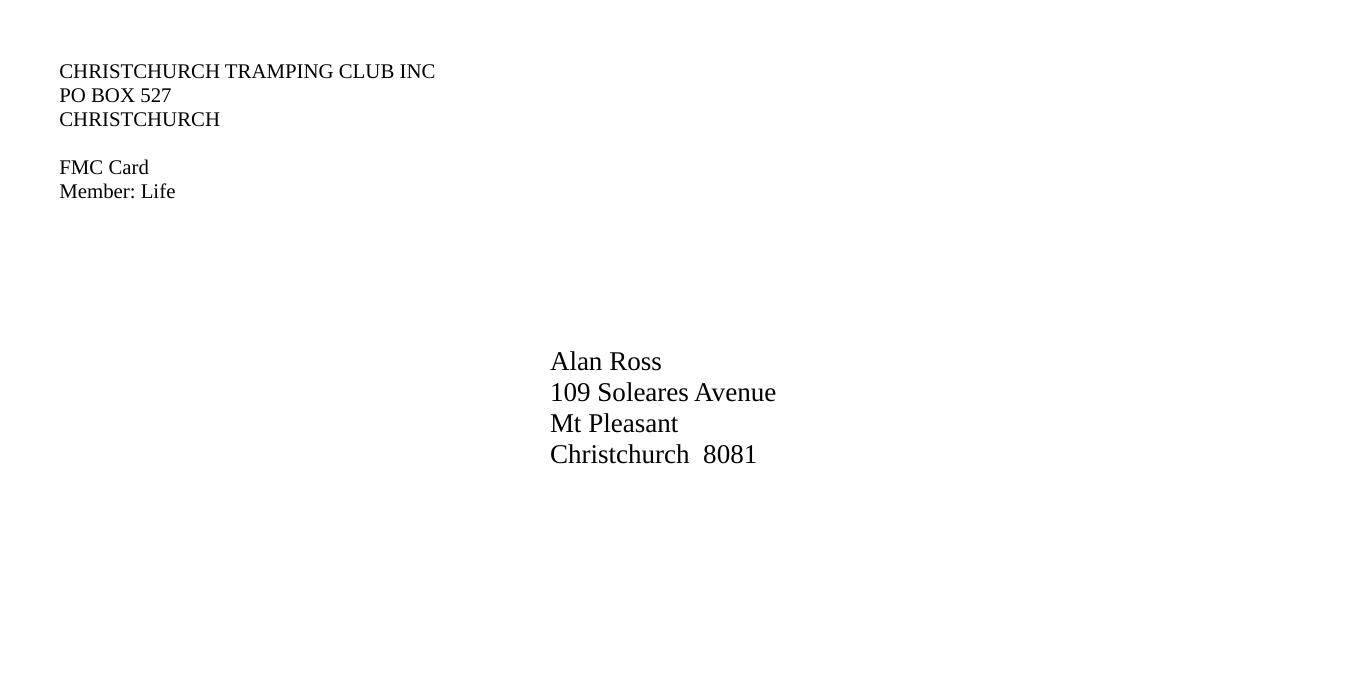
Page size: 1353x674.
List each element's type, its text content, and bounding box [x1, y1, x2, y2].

text CHRISTCHURCH TRAMPING CLUB INC [59, 59, 1293, 83]
text FMC Card [59, 155, 1293, 179]
text CHRISTCHURCH [59, 107, 1293, 131]
text Alan Ross [550, 345, 1293, 376]
text PO BOX 527 [59, 83, 1293, 107]
text Mt Pleasant [550, 407, 1293, 438]
text 109 Soleares Avenue [550, 376, 1293, 407]
text Christchurch 8081 [550, 438, 1293, 469]
text Member: Life [59, 179, 1293, 203]
